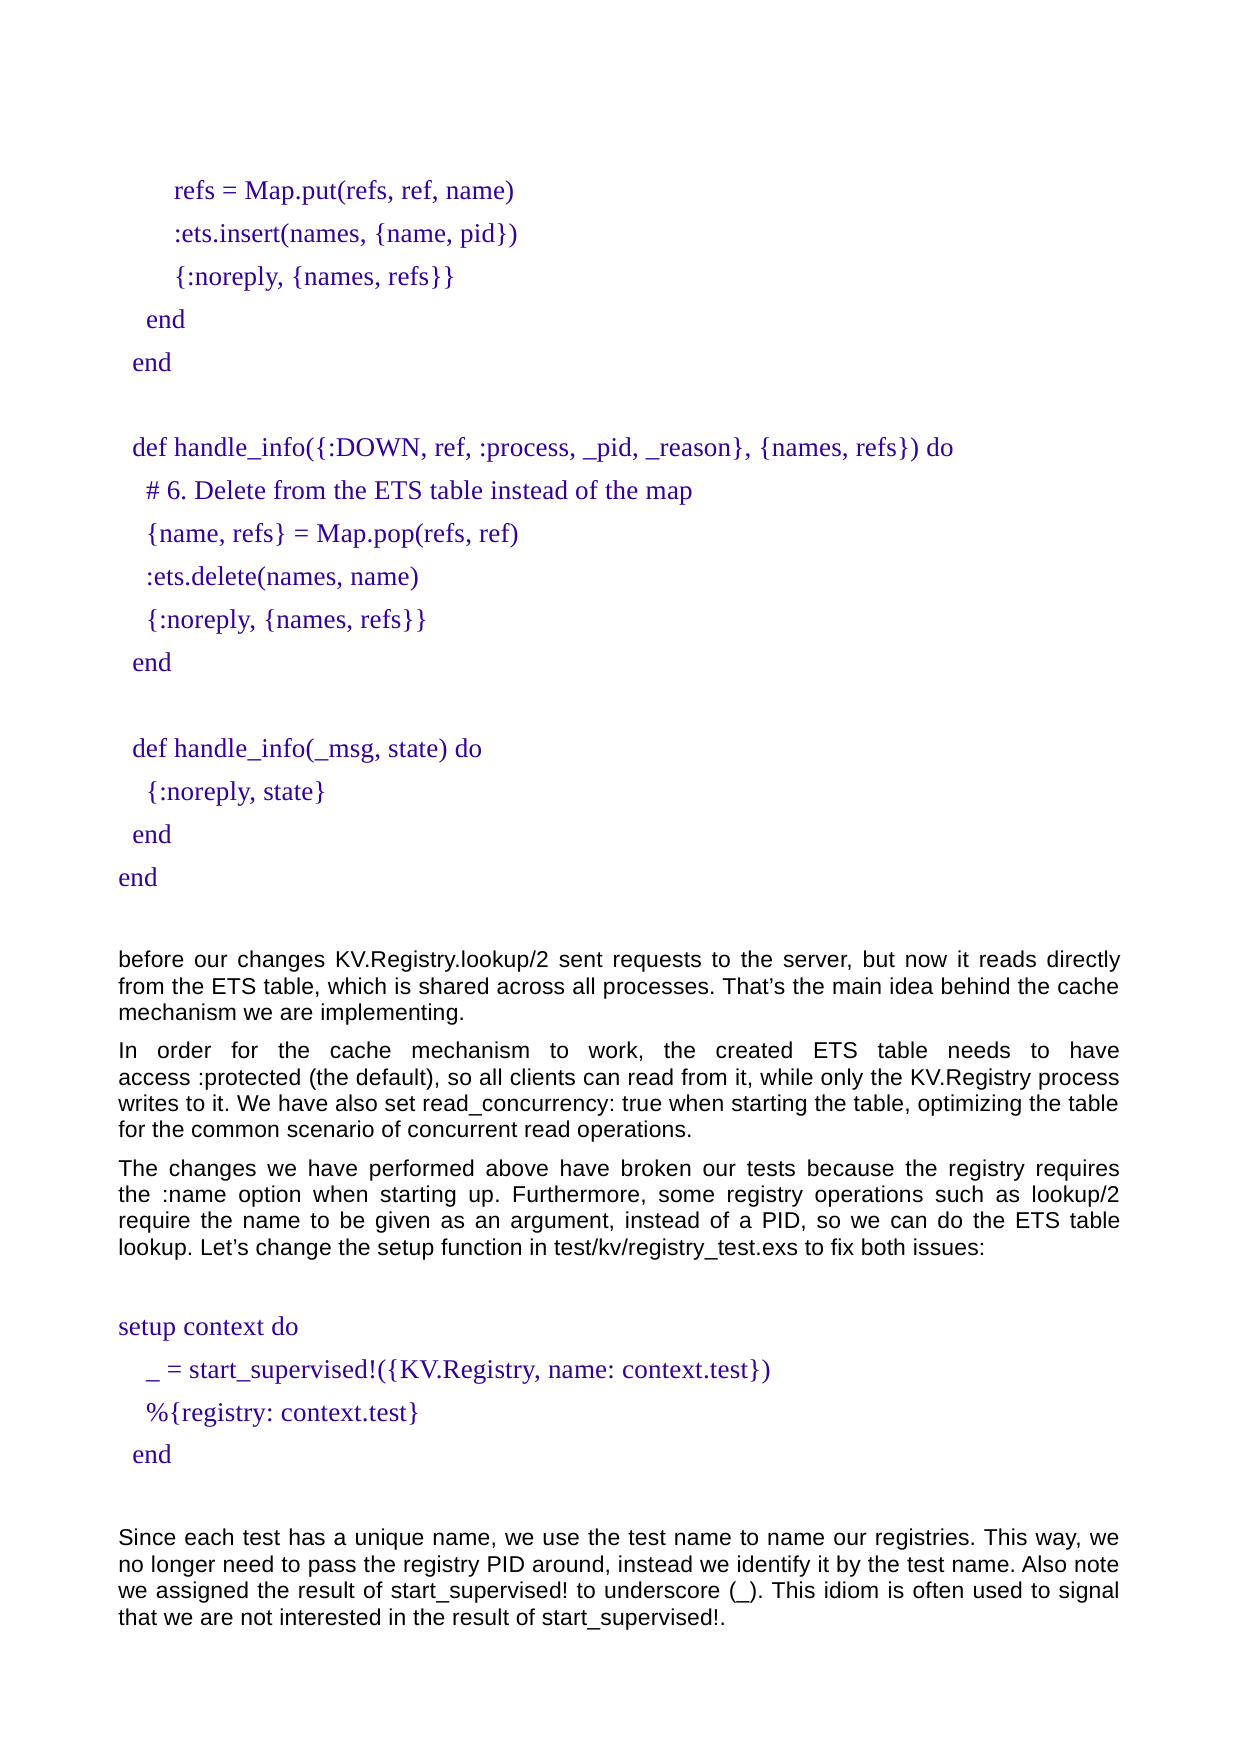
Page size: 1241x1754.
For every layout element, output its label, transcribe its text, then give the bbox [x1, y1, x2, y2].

text _ = start_supervised!({KV.Registry, name: context.test}) [118, 1353, 1122, 1384]
text end [118, 861, 1122, 892]
text :ets.insert(names, {name, pid}) [118, 217, 1122, 248]
text def handle_info(_msg, state) do [118, 732, 1122, 763]
text # 6. Delete from the ETS table instead of the map [118, 474, 1122, 506]
text Since each test has a unique name, we use the test name to name our registries. This way, we no longer need to pass the registry PID around, instead we identify it by the test name. Also note we assigned the result of start_supervised! to underscore (_). This idiom is often used to signal that we are not interested in the result of start_supervised!. [118, 1524, 1122, 1630]
text {name, refs} = Map.pop(refs, ref) [118, 517, 1122, 548]
text def handle_info({:DOWN, ref, :process, _pid, _reason}, {names, refs}) do [118, 431, 1122, 463]
text refs = Map.put(refs, ref, name) [118, 174, 1122, 205]
text before our changes KV.Registry.lookup/2 sent requests to the server, but now it reads directly from the ETS table, which is shared across all processes. That’s the main idea behind the cache mechanism we are implementing. [118, 946, 1122, 1026]
text {:noreply, state} [118, 775, 1122, 806]
text {:noreply, {names, refs}} [118, 260, 1122, 291]
text end [118, 818, 1122, 849]
text end [118, 646, 1122, 677]
text %{registry: context.test} [118, 1396, 1122, 1427]
text setup context do [118, 1310, 1122, 1341]
text {:noreply, {names, refs}} [118, 603, 1122, 634]
text The changes we have performed above have broken our tests because the registry requires the :name option when starting up. Furthermore, some registry operations such as lookup/2 require the name to be given as an argument, instead of a PID, so we can do the ETS table lookup. Let’s change the setup function in test/kv/registry_test.exs to fix both issues: [118, 1154, 1122, 1260]
text :ets.delete(names, name) [118, 560, 1122, 591]
text end [118, 1438, 1122, 1470]
text In order for the cache mechanism to work, the created ETS table needs to have access :protected (the default), so all clients can read from it, while only the KV.Registry process writes to it. We have also set read_concurrency: true when starting the table, optimizing the table for the common scenario of concurrent read operations. [118, 1037, 1122, 1143]
text end [118, 346, 1122, 377]
text end [118, 303, 1122, 334]
